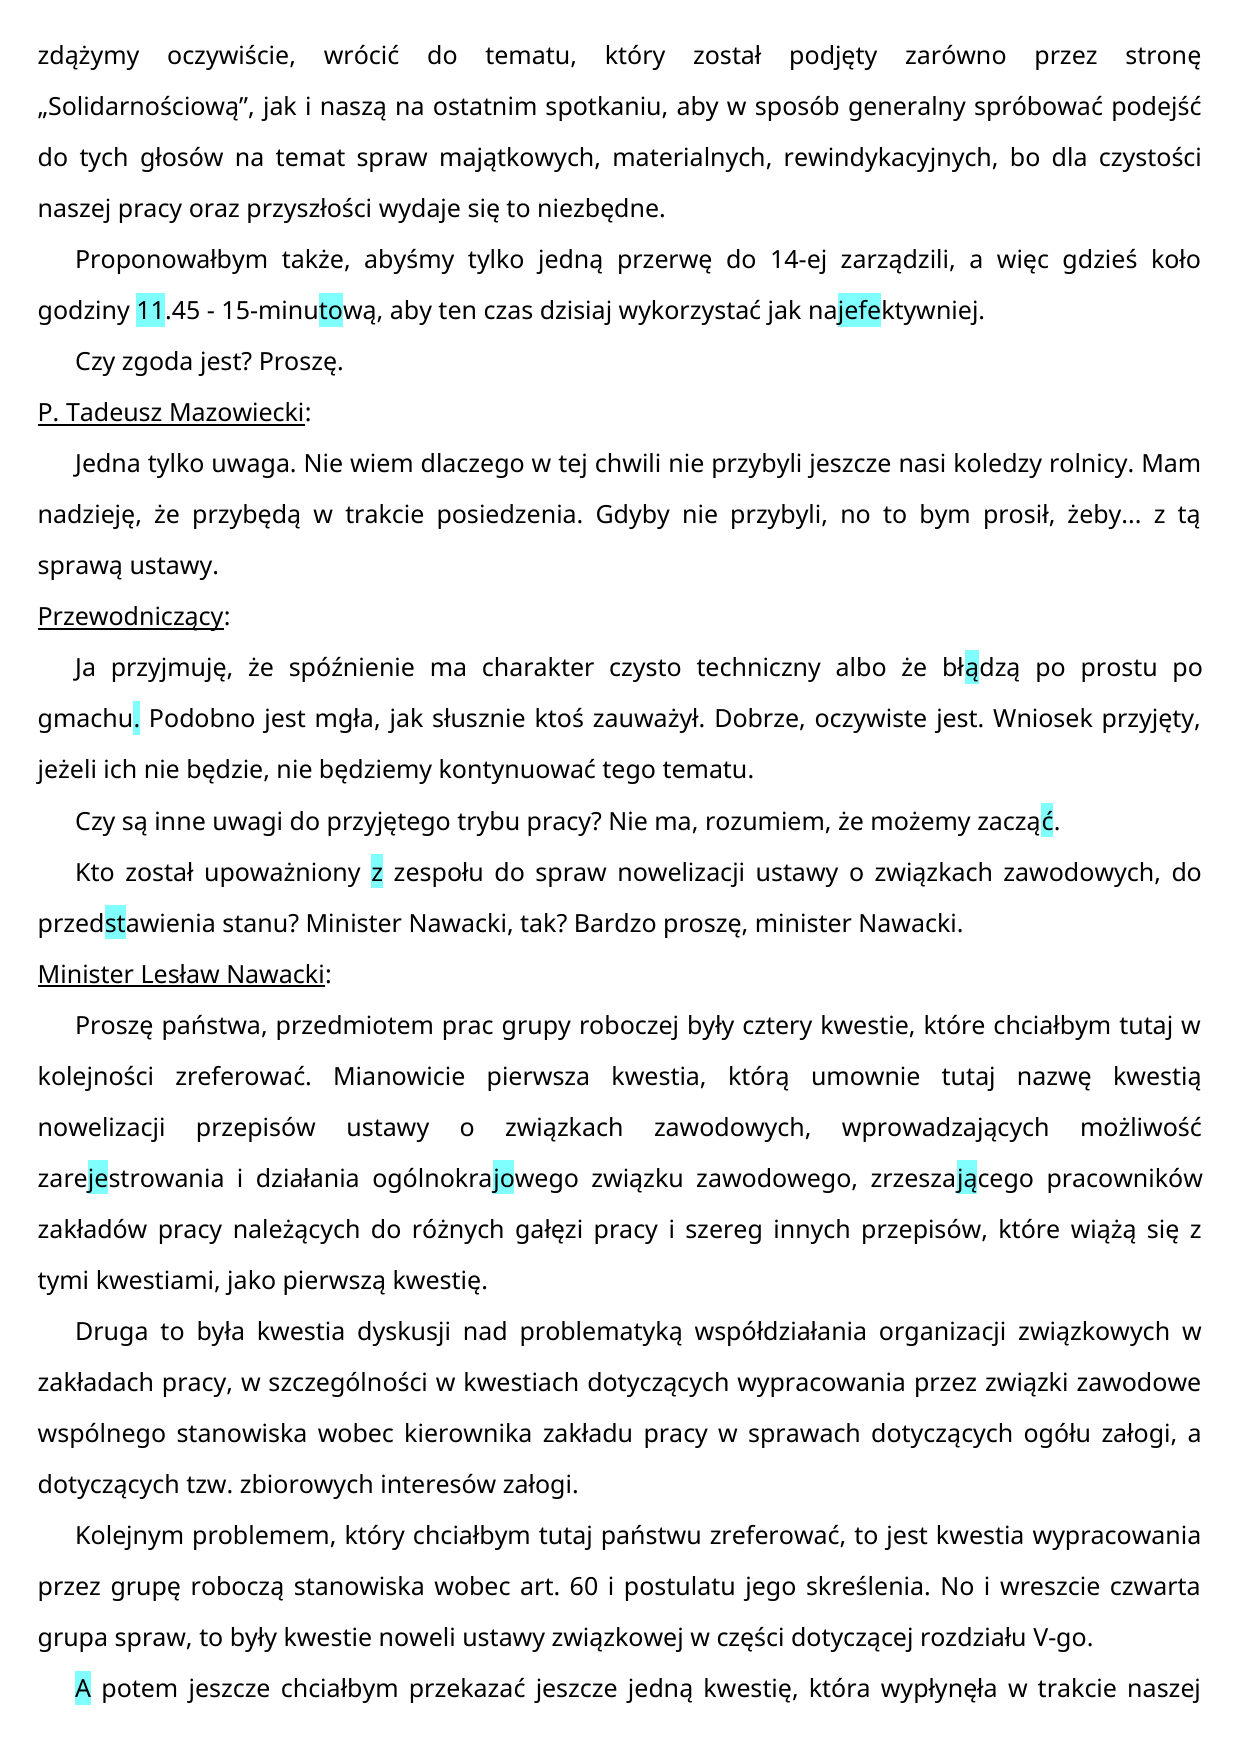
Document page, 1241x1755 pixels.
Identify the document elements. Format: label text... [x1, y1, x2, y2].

text Jedna tylko uwaga. Nie wiem dlaczego w tej chwili nie przybyli jeszcze nasi koledzy rolnicy. Mam nadzieję, że przybędą w trakcie posiedzenia. Gdyby nie przybyli, no to bym prosił, żeby... z tą sprawą ustawy. [37, 446, 1203, 582]
text Kto został upoważniony z zespołu do spraw nowelizacji ustawy o związkach zawodowych, do przedstawienia stanu? Minister Nawacki, tak? Bardzo proszę, minister Nawacki. [37, 854, 1203, 939]
text Przewodniczący: [37, 599, 1203, 633]
text Czy zgoda jest? Proszę. [37, 344, 1203, 378]
text Minister Lesław Nawacki: [37, 956, 1203, 990]
text A potem jeszcze chciałbym przekazać jeszcze jedną kwestię, która wypłynęła w trakcie naszej [37, 1671, 1203, 1705]
text Druga to była kwestia dyskusji nad problematyką współdziałania organizacji związkowych w zakładach pracy, w szczególności w kwestiach dotyczących wypracowania przez związki zawodowe wspólnego stanowiska wobec kierownika zakładu pracy w sprawach dotyczących ogółu załogi, a dotyczących tzw. zbiorowych interesów załogi. [37, 1313, 1203, 1501]
text Proponowałbym także, abyśmy tylko jedną przerwę do 14-ej zarządzili, a więc gdzieś koło godziny 11.45 - 15-minutową, aby ten czas dzisiaj wykorzystać jak najefektywniej. [37, 242, 1203, 327]
text Ja przyjmuję, że spóźnienie ma charakter czysto techniczny albo że błądzą po prostu po gmachu. Podobno jest mgła, jak słusznie ktoś zauważył. Dobrze, oczywiste jest. Wniosek przyjęty, jeżeli ich nie będzie, nie będziemy kontynuować tego tematu. [37, 650, 1203, 786]
text Proszę państwa, przedmiotem prac grupy roboczej były cztery kwestie, które chciałbym tutaj w kolejności zreferować. Mianowicie pierwsza kwestia, którą umownie tutaj nazwę kwestią nowelizacji przepisów ustawy o związkach zawodowych, wprowadzających możliwość zarejestrowania i działania ogólnokrajowego związku zawodowego, zrzeszającego pracowników zakładów pracy należących do różnych gałęzi pracy i szereg innych przepisów, które wiążą się z tymi kwestiami, jako pierwszą kwestię. [37, 1007, 1203, 1297]
text P. Tadeusz Mazowiecki: [37, 395, 1203, 429]
text Kolejnym problemem, który chciałbym tutaj państwu zreferować, to jest kwestia wypracowania przez grupę roboczą stanowiska wobec art. 60 i postulatu jego skreślenia. No i wreszcie czwarta grupa spraw, to były kwestie noweli ustawy związkowej w części dotyczącej rozdziału V-go. [37, 1518, 1203, 1654]
text zdążymy oczywiście, wrócić do tematu, który został podjęty zarówno przez stronę „Solidarnościową”, jak i naszą na ostatnim spotkaniu, aby w sposób generalny spróbować podejść do tych głosów na temat spraw majątkowych, materialnych, rewindykacyjnych, bo dla czystości naszej pracy oraz przyszłości wydaje się to niezbędne. [37, 37, 1203, 225]
text Czy są inne uwagi do przyjętego trybu pracy? Nie ma, rozumiem, że możemy zacząć. [37, 803, 1203, 837]
